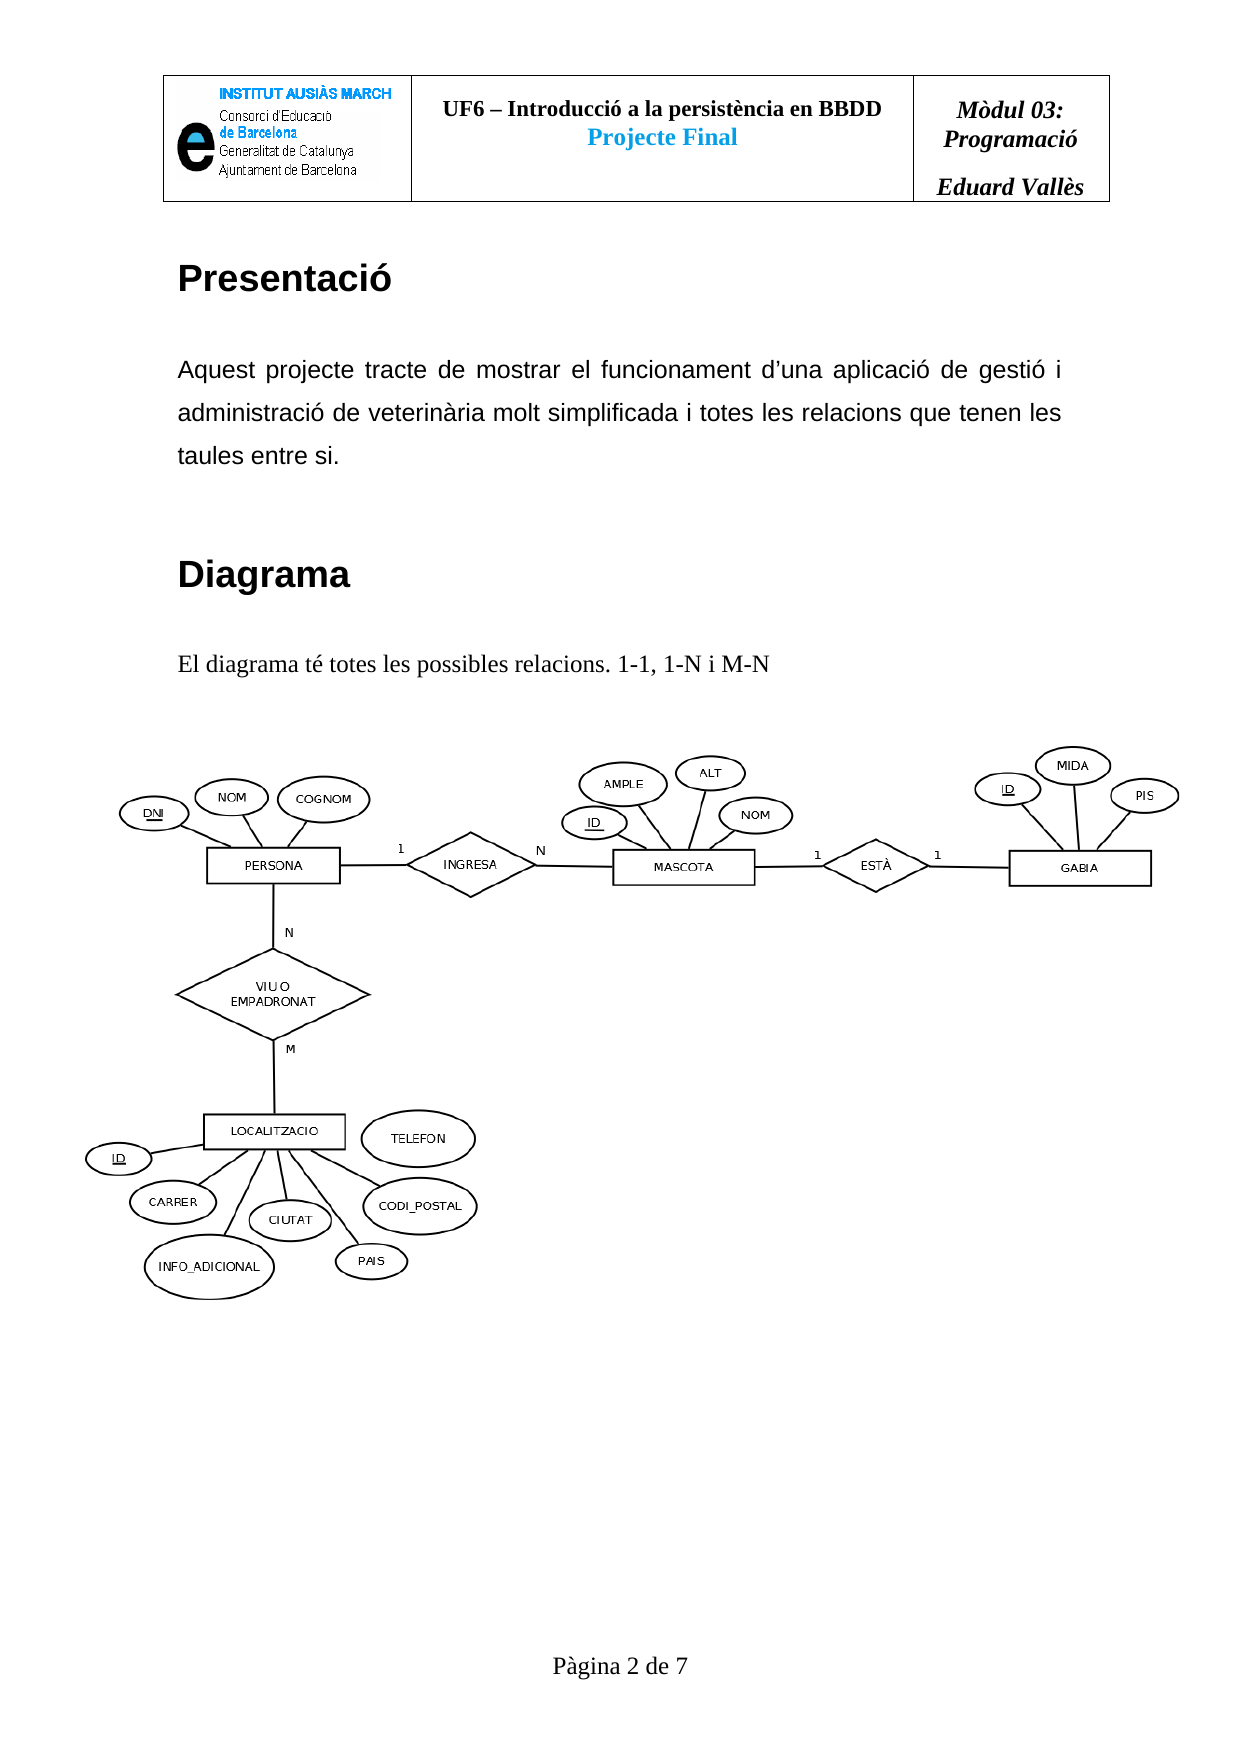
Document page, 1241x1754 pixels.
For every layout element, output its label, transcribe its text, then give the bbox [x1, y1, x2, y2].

text Aquest projecte tracte de mostrar el funcionament d’una aplicació de gestió i administració de veterinària molt simplificada i totes les relacions que tenen les taules entre si. [177, 355, 1063, 470]
picture [176, 77, 398, 186]
subtitle Diagrama [177, 552, 1063, 596]
text El diagrama té totes les possibles relacions. 1-1, 1-N i M-N [177, 649, 1063, 678]
subtitle Presentació [177, 255, 1063, 299]
picture [85, 746, 1180, 1300]
